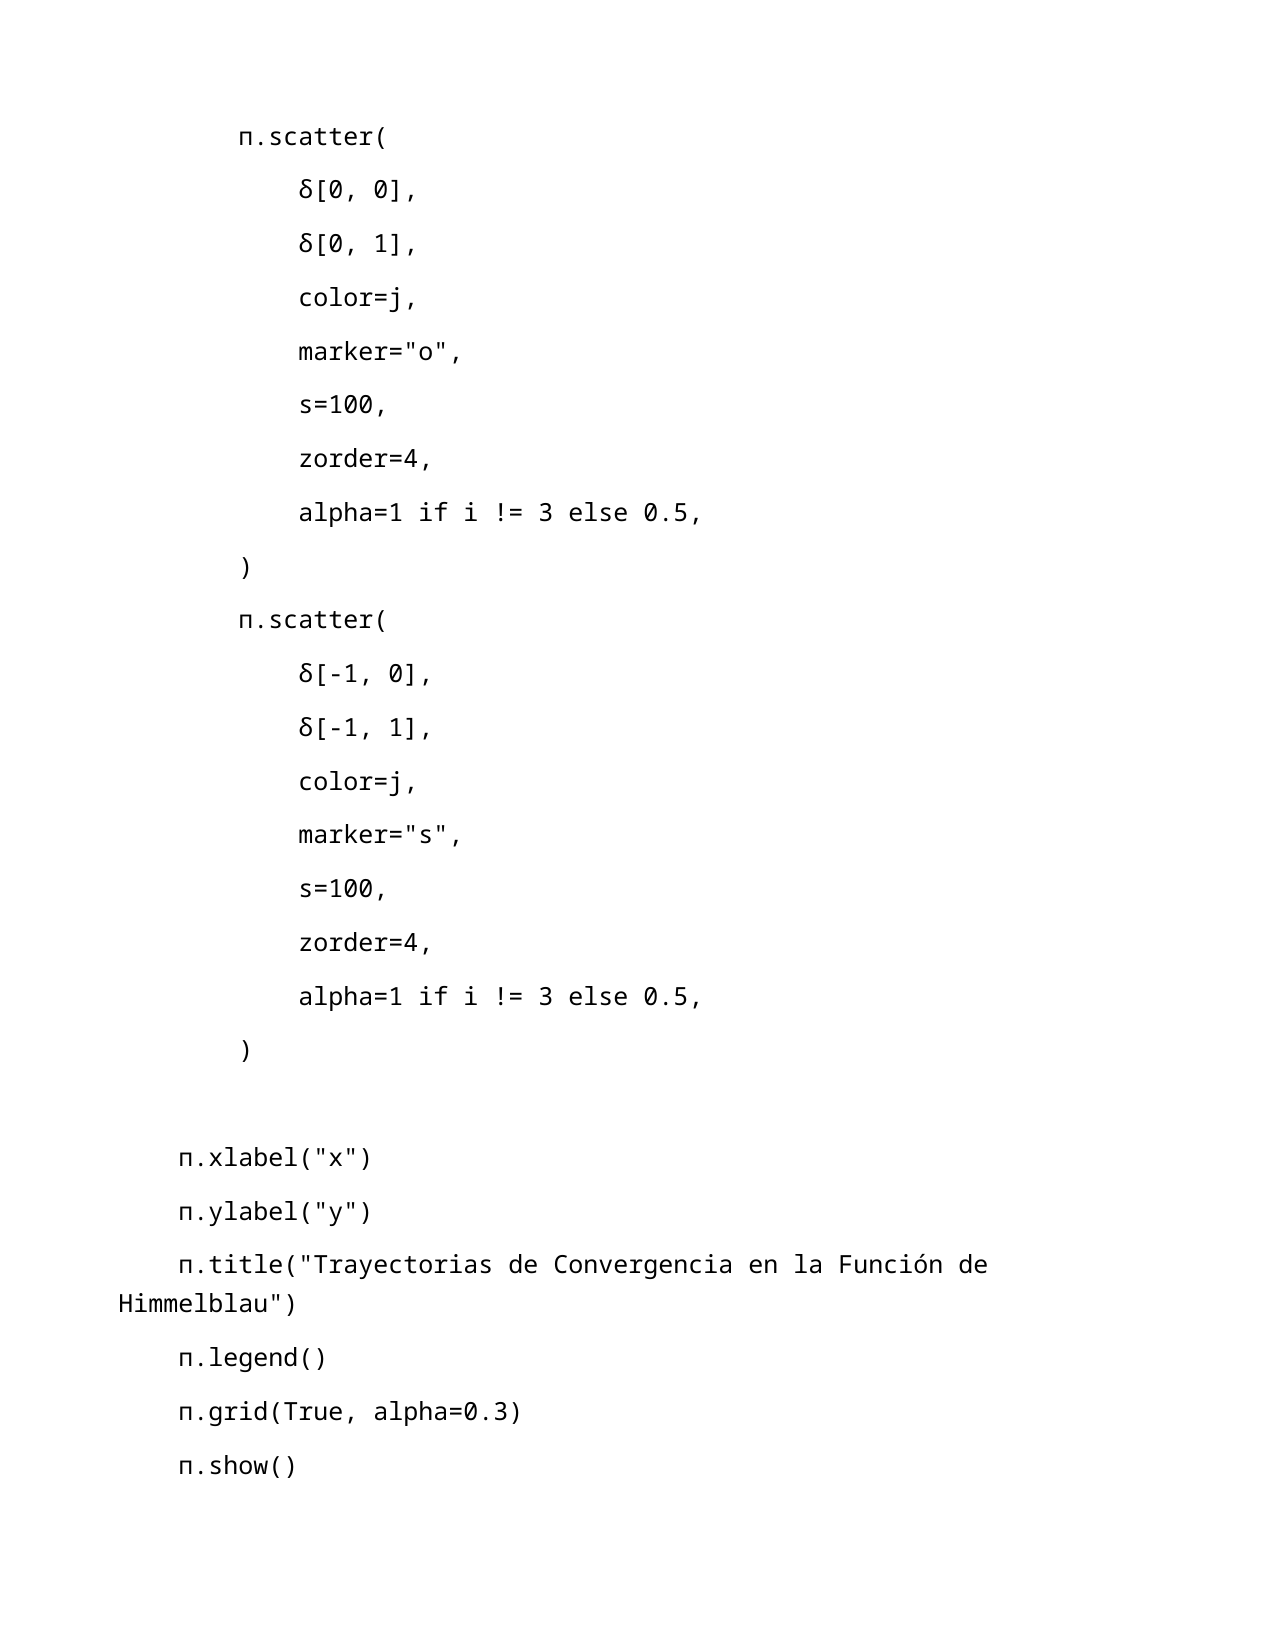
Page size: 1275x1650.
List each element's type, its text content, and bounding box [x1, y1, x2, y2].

text п.xlabel("x") [118, 1139, 1157, 1173]
text marker="s", [118, 817, 1157, 851]
text п.legend() [118, 1340, 1157, 1374]
text п.grid(True, alpha=0.3) [118, 1393, 1157, 1428]
text п.scatter( [118, 602, 1157, 636]
text s=100, [118, 387, 1157, 421]
text color=j, [118, 763, 1157, 797]
text alpha=1 if i != 3 else 0.5, [118, 978, 1157, 1012]
text s=100, [118, 871, 1157, 905]
text ) [118, 1032, 1157, 1066]
text ) [118, 548, 1157, 582]
text δ[-1, 1], [118, 709, 1157, 743]
text zorder=4, [118, 441, 1157, 475]
text marker="o", [118, 333, 1157, 367]
text п.title("Trayectorias de Convergencia en la Función de Himmelblau") [118, 1247, 1157, 1320]
text п.scatter( [118, 118, 1157, 152]
text δ[-1, 0], [118, 656, 1157, 690]
text δ[0, 1], [118, 226, 1157, 260]
text alpha=1 if i != 3 else 0.5, [118, 494, 1157, 528]
text δ[0, 0], [118, 172, 1157, 206]
text п.ylabel("y") [118, 1193, 1157, 1227]
text zorder=4, [118, 924, 1157, 958]
text п.show() [118, 1447, 1157, 1481]
text color=j, [118, 279, 1157, 313]
